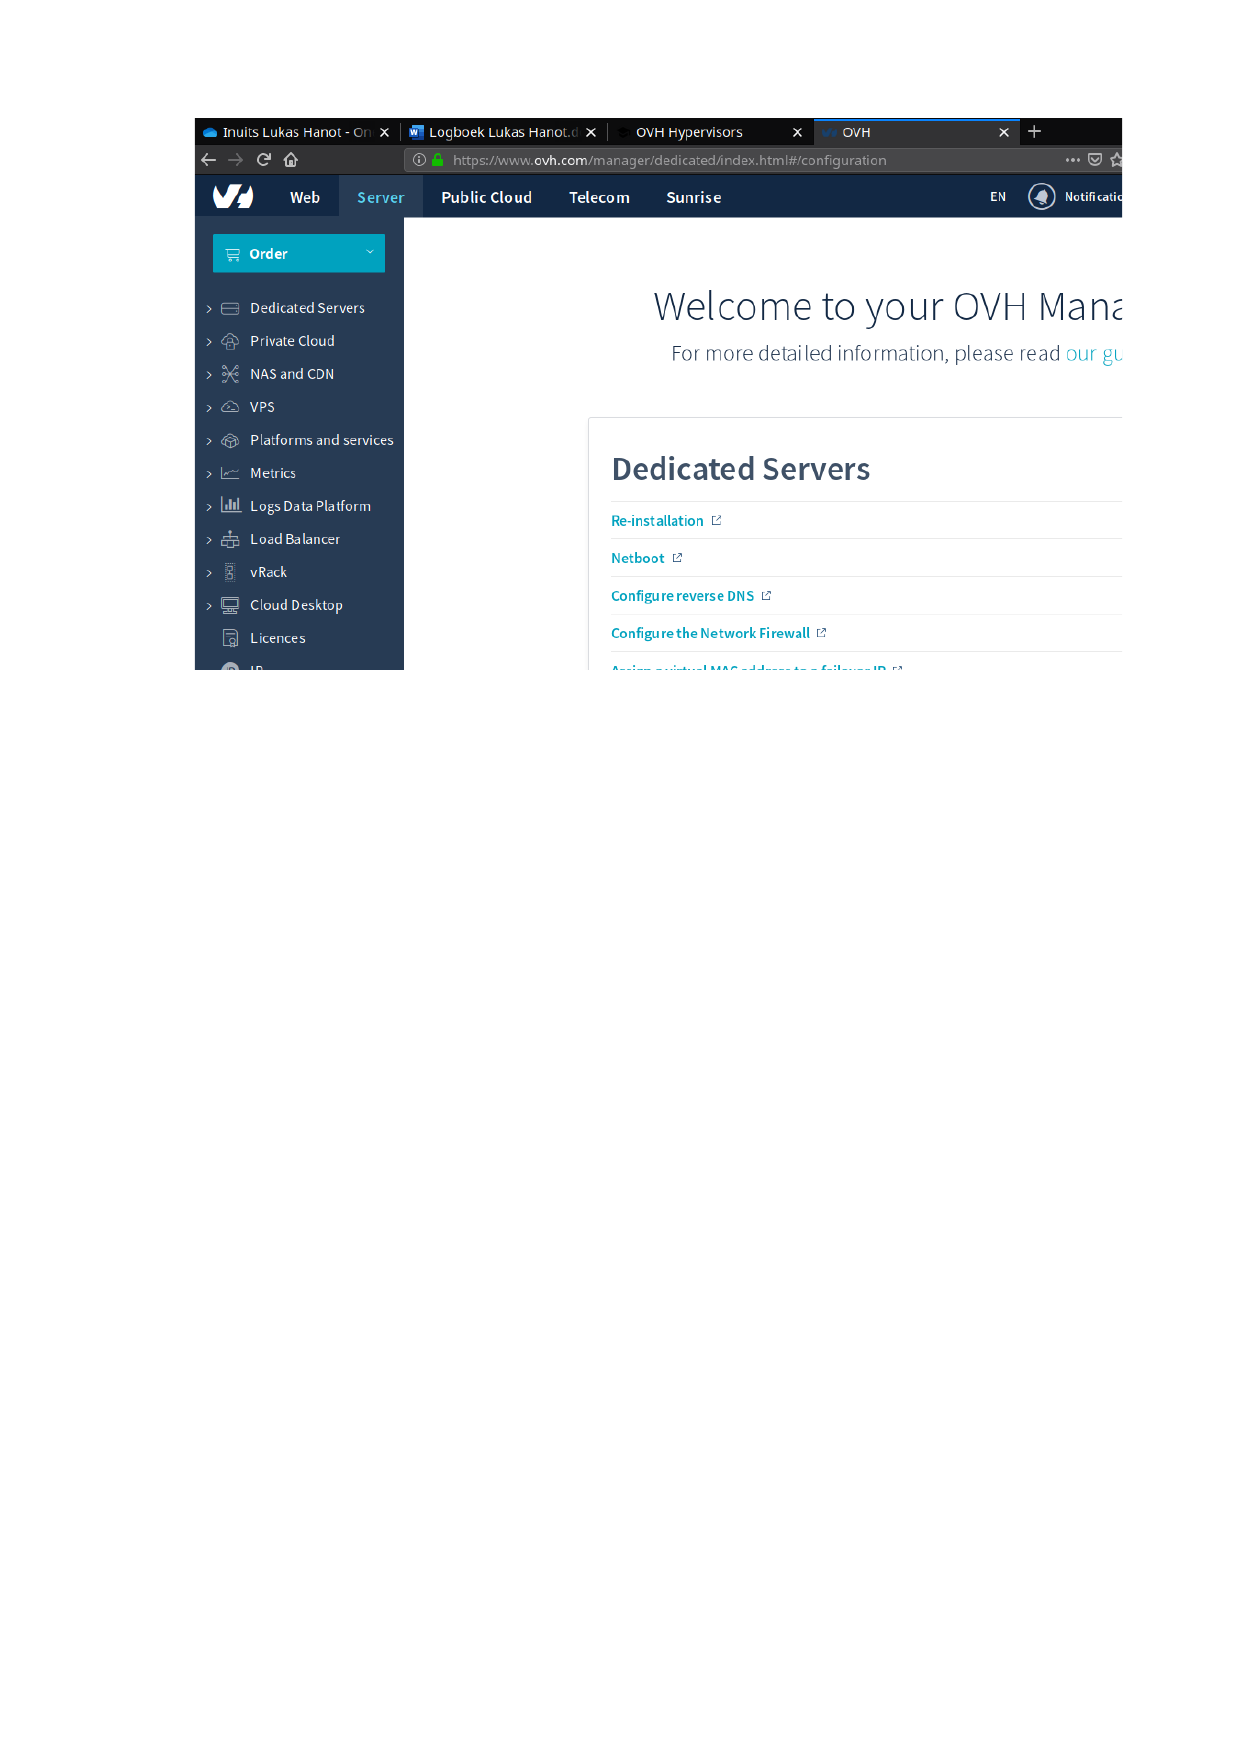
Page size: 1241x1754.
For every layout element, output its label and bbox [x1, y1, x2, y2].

picture [194, 118, 1123, 670]
